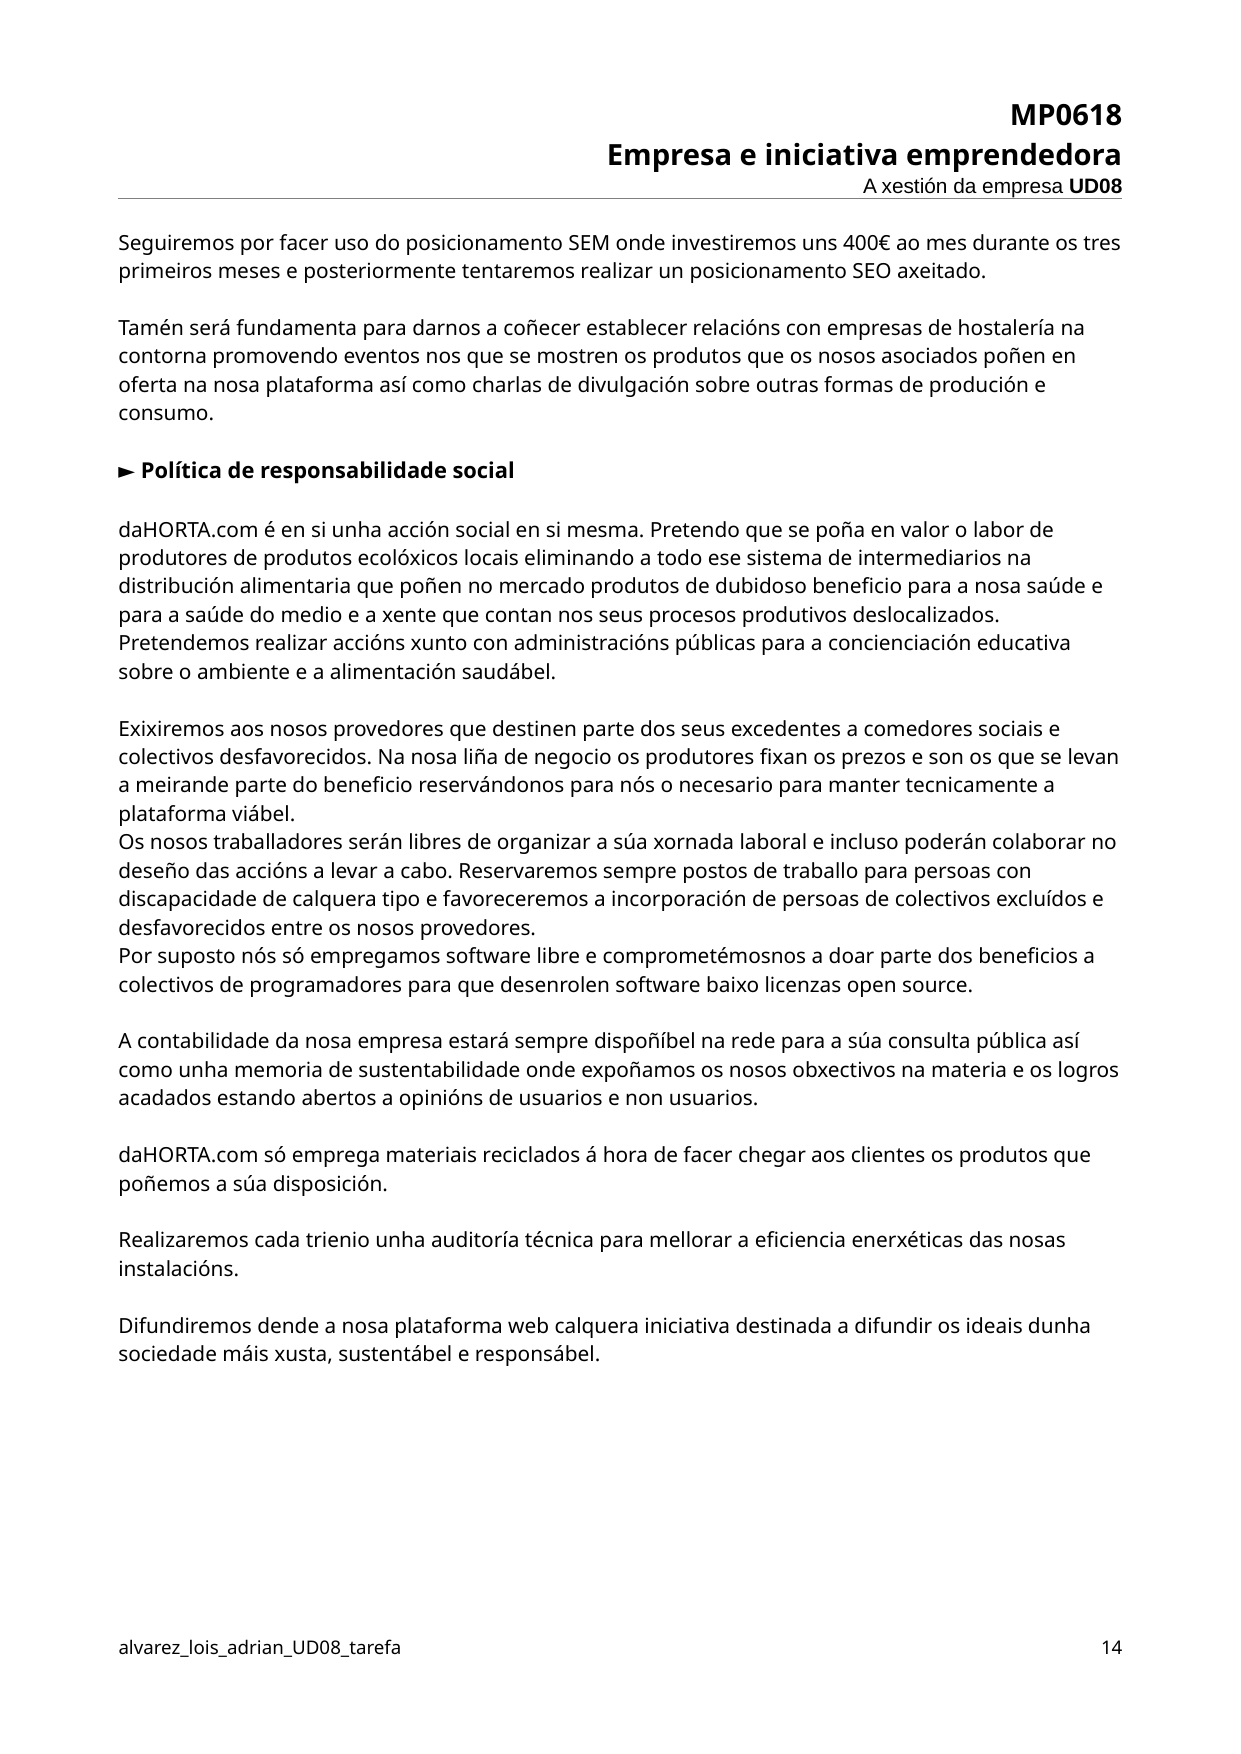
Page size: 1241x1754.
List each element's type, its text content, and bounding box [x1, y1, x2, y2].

text Realizaremos cada trienio unha auditoría técnica para mellorar a eficiencia enerxéticas das nosas instalacións. [118, 1226, 1122, 1282]
text Tamén será fundamenta para darnos a coñecer establecer relacións con empresas de hostalería na contorna promovendo eventos nos que se mostren os produtos que os nosos asociados poñen en oferta na nosa plataforma así como charlas de divulgación sobre outras formas de produción e consumo. [118, 313, 1122, 427]
text ► Política de responsabilidade social [118, 455, 1122, 485]
text Os nosos traballadores serán libres de organizar a súa xornada laboral e incluso poderán colaborar no deseño das accións a levar a cabo. Reservaremos sempre postos de traballo para persoas con discapacidade de calquera tipo e favoreceremos a incorporación de persoas de colectivos excluídos e desfavorecidos entre os nosos provedores. [118, 827, 1122, 941]
text Por suposto nós só empregamos software libre e comprometémosnos a doar parte dos beneficios a colectivos de programadores para que desenrolen software baixo licenzas open source. [118, 941, 1122, 998]
text A contabilidade da nosa empresa estará sempre dispoñíbel na rede para a súa consulta pública así como unha memoria de sustentabilidade onde expoñamos os nosos obxectivos na materia e os logros acadados estando abertos a opinións de usuarios e non usuarios. [118, 1027, 1122, 1112]
text daHORTA.com é en si unha acción social en si mesma. Pretendo que se poña en valor o labor de produtores de produtos ecolóxicos locais eliminando a todo ese sistema de intermediarios na distribución alimentaria que poñen no mercado produtos de dubidoso beneficio para a nosa saúde e para a saúde do medio e a xente que contan nos seus procesos produtivos deslocalizados. Pretendemos realizar accións xunto con administracións públicas para a concienciación educativa sobre o ambiente e a alimentación saudábel. [118, 515, 1122, 685]
text Seguiremos por facer uso do posicionamento SEM onde investiremos uns 400€ ao mes durante os tres primeiros meses e posteriormente tentaremos realizar un posicionamento SEO axeitado. [118, 228, 1122, 284]
text Exixiremos aos nosos provedores que destinen parte dos seus excedentes a comedores sociais e colectivos desfavorecidos. Na nosa liña de negocio os produtores fixan os prezos e son os que se levan a meirande parte do beneficio reservándonos para nós o necesario para manter tecnicamente a plataforma viábel. [118, 714, 1122, 827]
text Difundiremos dende a nosa plataforma web calquera iniciativa destinada a difundir os ideais dunha sociedade máis xusta, sustentábel e responsábel. [118, 1311, 1122, 1368]
text daHORTA.com só emprega materiais reciclados á hora de facer chegar aos clientes os produtos que poñemos a súa disposición. [118, 1140, 1122, 1197]
